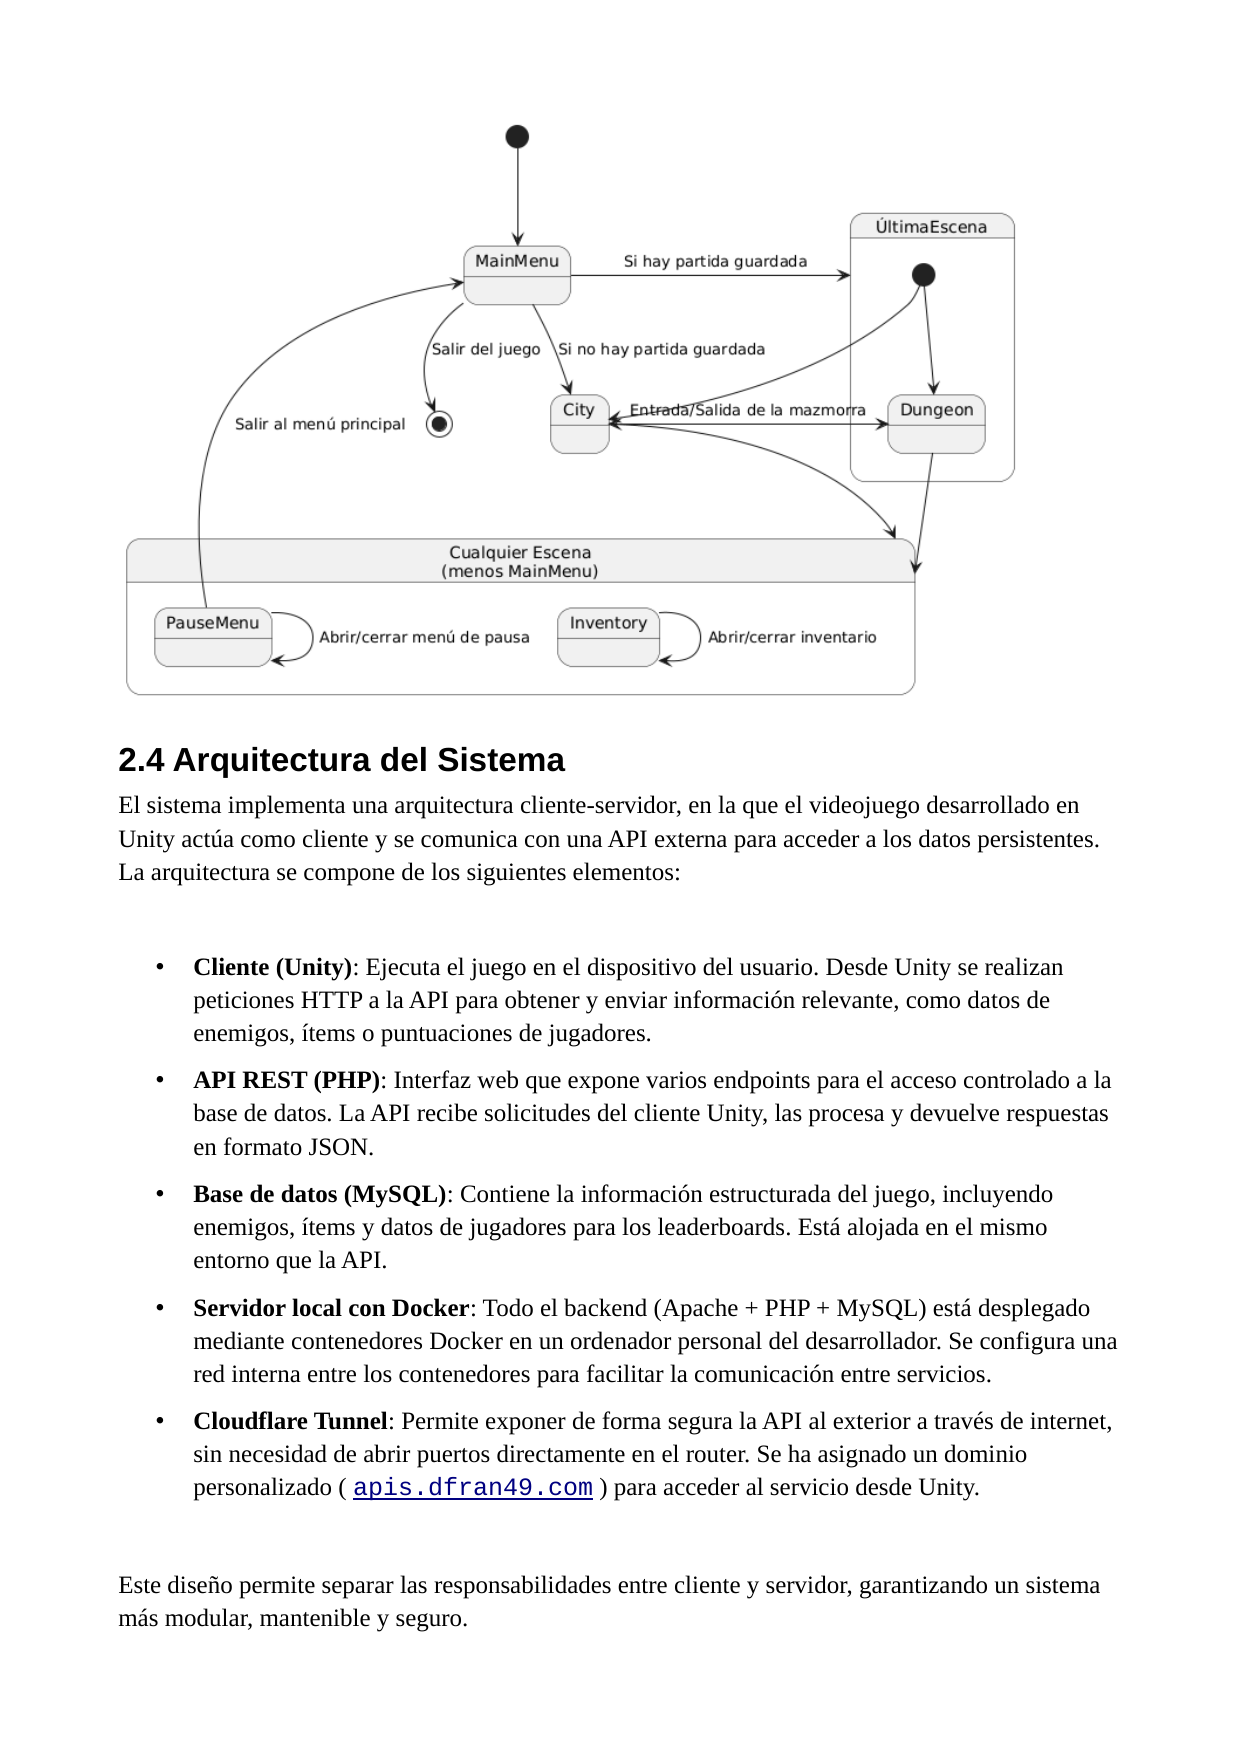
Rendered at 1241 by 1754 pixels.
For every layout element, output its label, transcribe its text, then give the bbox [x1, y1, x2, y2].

picture [118, 118, 1021, 700]
list API REST (PHP): Interfaz web que expone varios endpoints para el acceso controlado a la base de datos. La API recibe solicitudes del cliente Unity, las procesa y devuelve respuestas en formato JSON. [156, 1066, 1122, 1160]
list Cliente (Unity): Ejecuta el juego en el dispositivo del usuario. Desde Unity se realizan peticiones HTTP a la API para obtener y enviar información relevante, como datos de enemigos, ítems o puntuaciones de jugadores. [156, 952, 1122, 1047]
text Este diseño permite separar las responsabilidades entre cliente y servidor, garantizando un sistema más modular, mantenible y seguro. [118, 1570, 1122, 1632]
list Base de datos (MySQL): Contiene la información estructurada del juego, incluyendo enemigos, ítems y datos de jugadores para los leaderboards. Está alojada en el mismo entorno que la API. [156, 1179, 1122, 1274]
text El sistema implementa una arquitectura cliente-servidor, en la que el videojuego desarrollado en Unity actúa como cliente y se comunica con una API externa para acceder a los datos persistentes. La arquitectura se compone de los siguientes elementos: [118, 791, 1122, 885]
list Cloudflare Tunnel: Permite exponer de forma segura la API al exterior a través de internet, sin necesidad de abrir puertos directamente en el router. Se ha asignado un dominio personalizado ( apis.dfran49.com ) para acceder al servicio desde Unity. [156, 1406, 1122, 1503]
list Servidor local con Docker: Todo el backend (Apache + PHP + MySQL) está desplegado mediante contenedores Docker en un ordenador personal del desarrollador. Se configura una red interna entre los contenedores para facilitar la comunicación entre servicios. [156, 1293, 1122, 1388]
subtitle 2.4 Arquitectura del Sistema [118, 740, 1122, 778]
